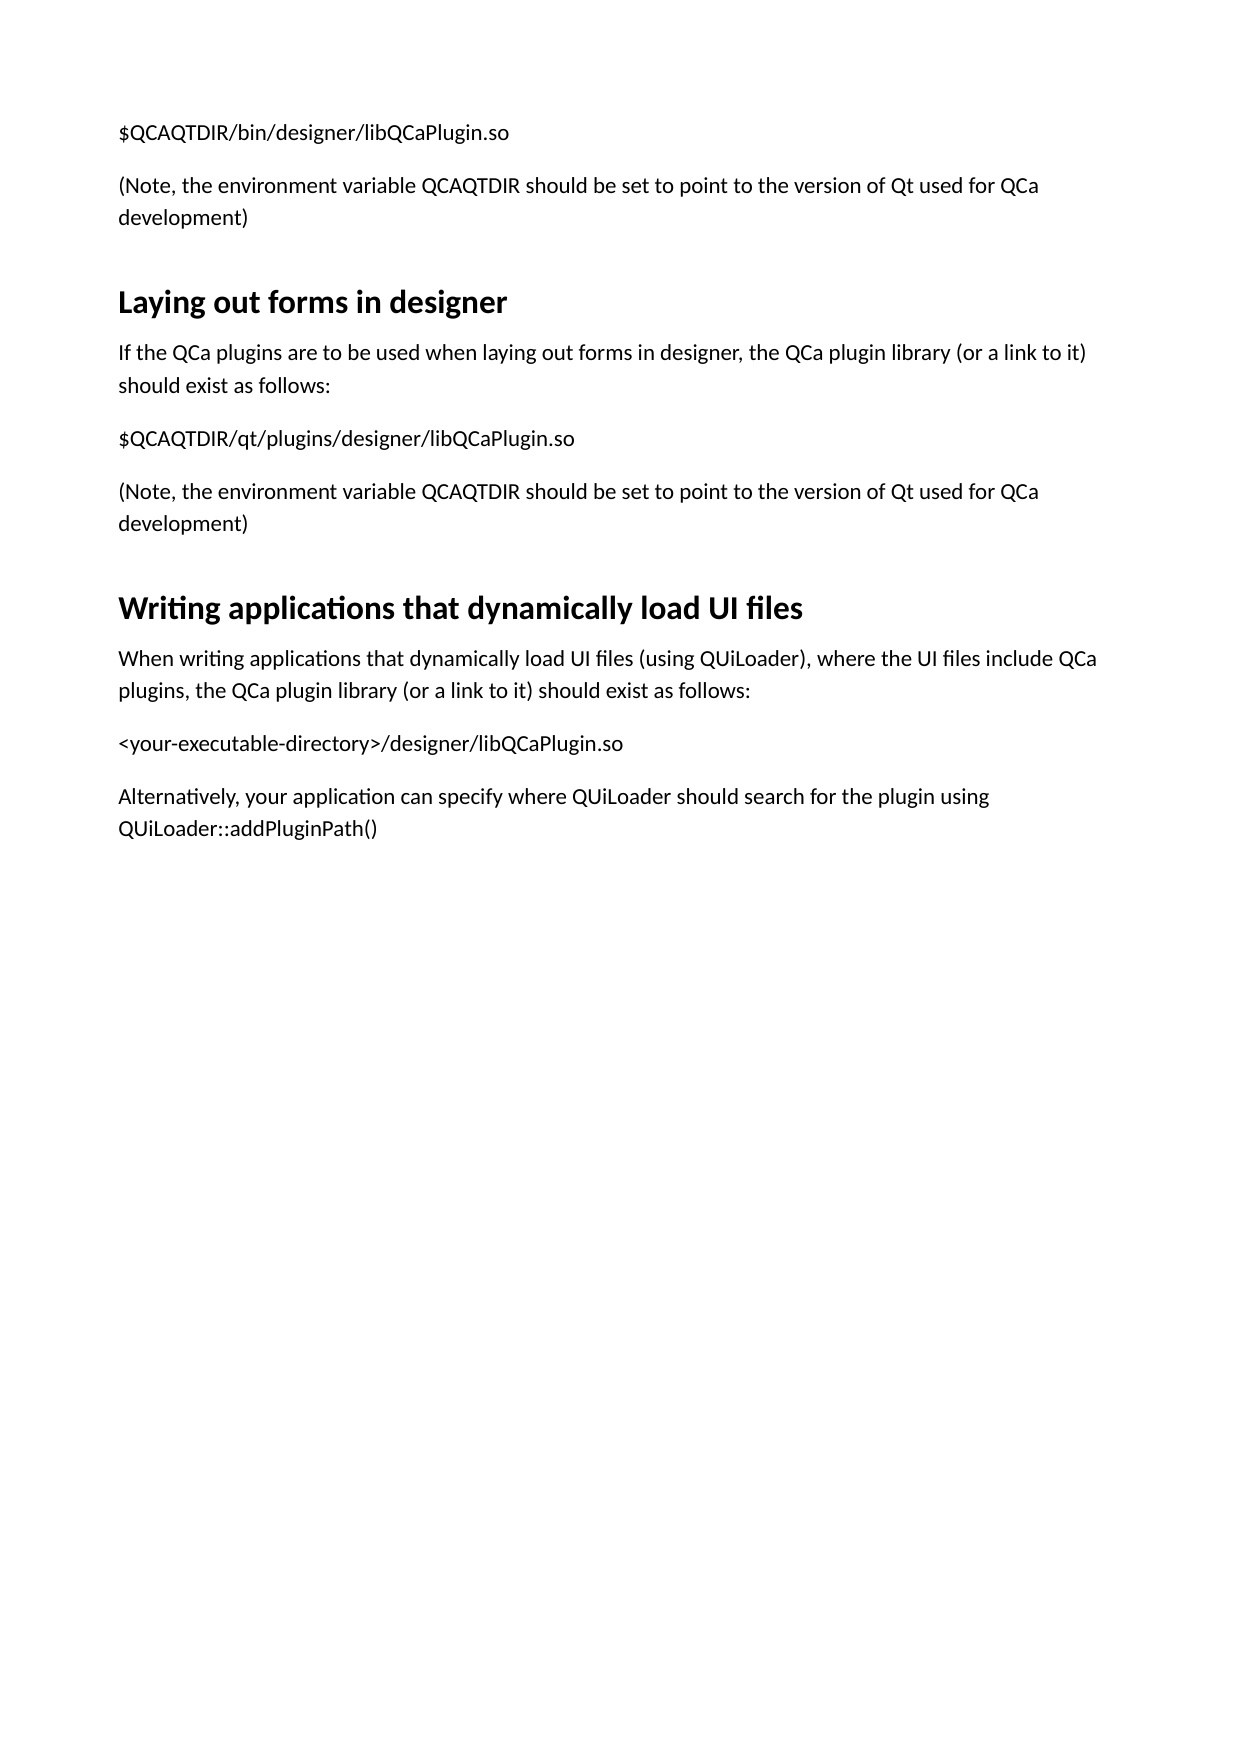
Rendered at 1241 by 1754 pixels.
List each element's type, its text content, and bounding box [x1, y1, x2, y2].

subtitle Writing applications that dynamically load UI files [118, 587, 1122, 628]
text $QCAQTDIR/bin/designer/libQCaPlugin.so [118, 118, 1122, 146]
text <your-executable-directory>/designer/libQCaPlugin.so [118, 729, 1122, 757]
text (Note, the environment variable QCAQTDIR should be set to point to the version of Qt used for QCa development) [118, 171, 1122, 231]
text If the QCa plugins are to be used when laying out forms in designer, the QCa plugin library (or a link to it) should exist as follows: [118, 338, 1122, 399]
text Alternatively, your application can specify where QUiLoader should search for the plugin using QUiLoader::addPluginPath() [118, 782, 1122, 843]
text (Note, the environment variable QCAQTDIR should be set to point to the version of Qt used for QCa development) [118, 477, 1122, 537]
text When writing applications that dynamically load UI files (using QUiLoader), where the UI files include QCa plugins, the QCa plugin library (or a link to it) should exist as follows: [118, 644, 1122, 704]
subtitle Laying out forms in designer [118, 281, 1122, 322]
text $QCAQTDIR/qt/plugins/designer/libQCaPlugin.so [118, 424, 1122, 452]
